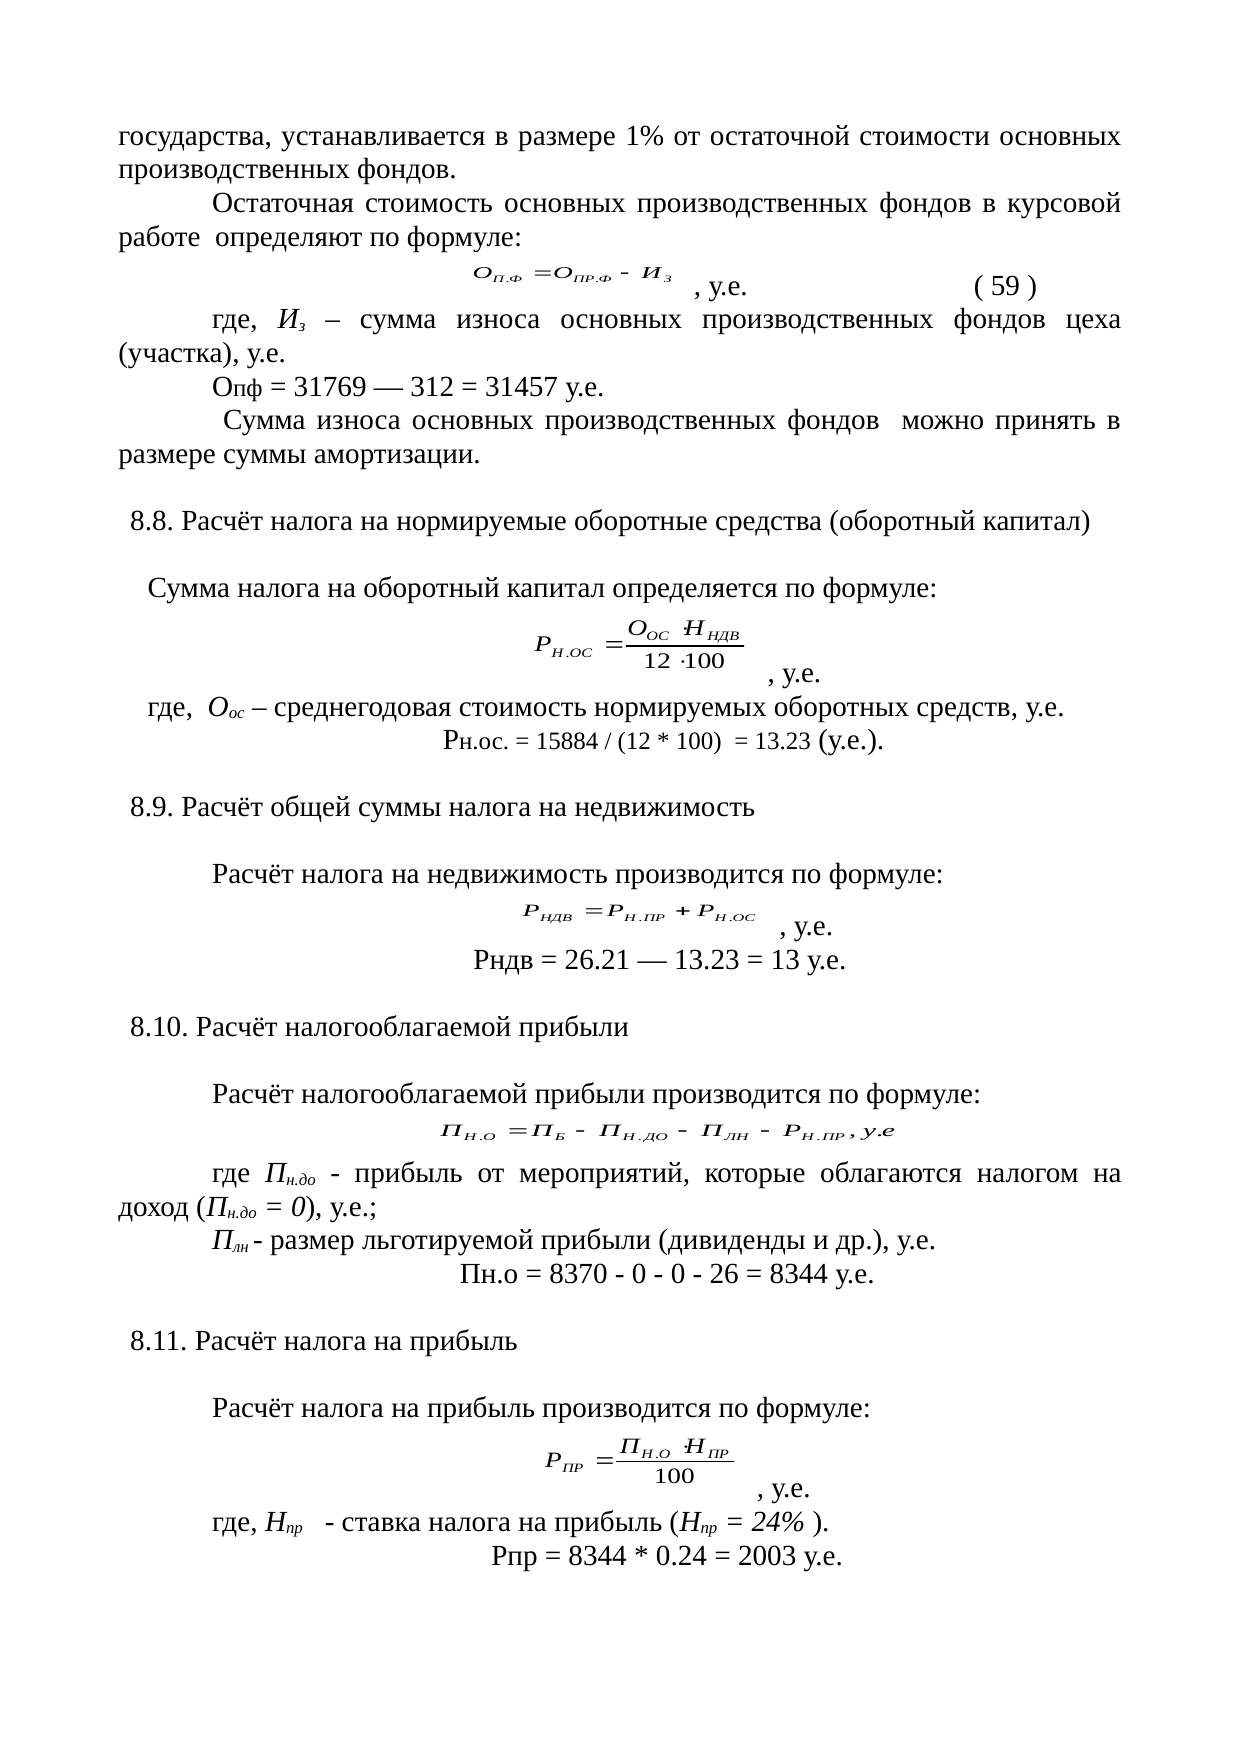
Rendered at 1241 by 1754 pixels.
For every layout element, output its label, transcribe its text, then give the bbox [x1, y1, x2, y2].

text где, Оос – среднегодовая стоимость нормируемых оборотных средств, у.е. [118, 689, 1122, 722]
text Расчёт налога на недвижимость производится по формуле: [118, 857, 1122, 890]
text где, Из – сумма износа основных производственных фондов цеха (участка), у.е. [118, 302, 1122, 369]
subtitle 8.11. Расчёт налога на прибыль [118, 1323, 1122, 1356]
text , у.е. ( 59 ) [118, 252, 1122, 302]
text Рн.ос. = 15884 / (12 * 100) = 13.23 (у.е.). [118, 722, 1122, 756]
text , у.е. [118, 1423, 1122, 1504]
subtitle 8.8. Расчёт налога на нормируемые оборотные средства (оборотный капитал) [118, 503, 1122, 536]
text Плн - размер льготируемой прибыли (дивиденды и др.), у.е. [118, 1222, 1122, 1256]
text Остаточная стоимость основных производственных фондов в курсовой работе определяют по формуле: [118, 185, 1122, 252]
subtitle 8.9. Расчёт общей суммы налога на недвижимость [118, 789, 1122, 823]
text где Пн.до - прибыль от мероприятий, которые облагаются налогом на доход (Пн.до = 0), у.е.; [118, 1155, 1122, 1222]
text Опф = 31769 — 312 = 31457 у.е. [118, 369, 1122, 402]
text Расчёт налога на прибыль производится по формуле: [118, 1390, 1122, 1423]
text Рпр = 8344 * 0.24 = 2003 у.е. [118, 1538, 1122, 1571]
text Рндв = 26.21 — 13.23 = 13 у.е. [118, 942, 1122, 976]
text , у.е. [118, 890, 1122, 942]
text , у.е. [118, 603, 1122, 689]
text Сумма налога на оборотный капитал определяется по формуле: [118, 570, 1122, 603]
text Сумма износа основных производственных фондов можно принять в размере суммы амортизации. [118, 402, 1122, 469]
subtitle 8.10. Расчёт налогооблагаемой прибыли [118, 1009, 1122, 1043]
text Расчёт налогооблагаемой прибыли производится по формуле: [118, 1076, 1122, 1110]
text Пн.о = 8370 - 0 - 0 - 26 = 8344 у.е. [118, 1256, 1122, 1289]
text где, Нпр - ставка налога на прибыль (Нпр = 24% ). [118, 1504, 1122, 1538]
text государства, устанавливается в размере 1% от остаточной стоимости основных производственных фондов. [118, 118, 1122, 185]
